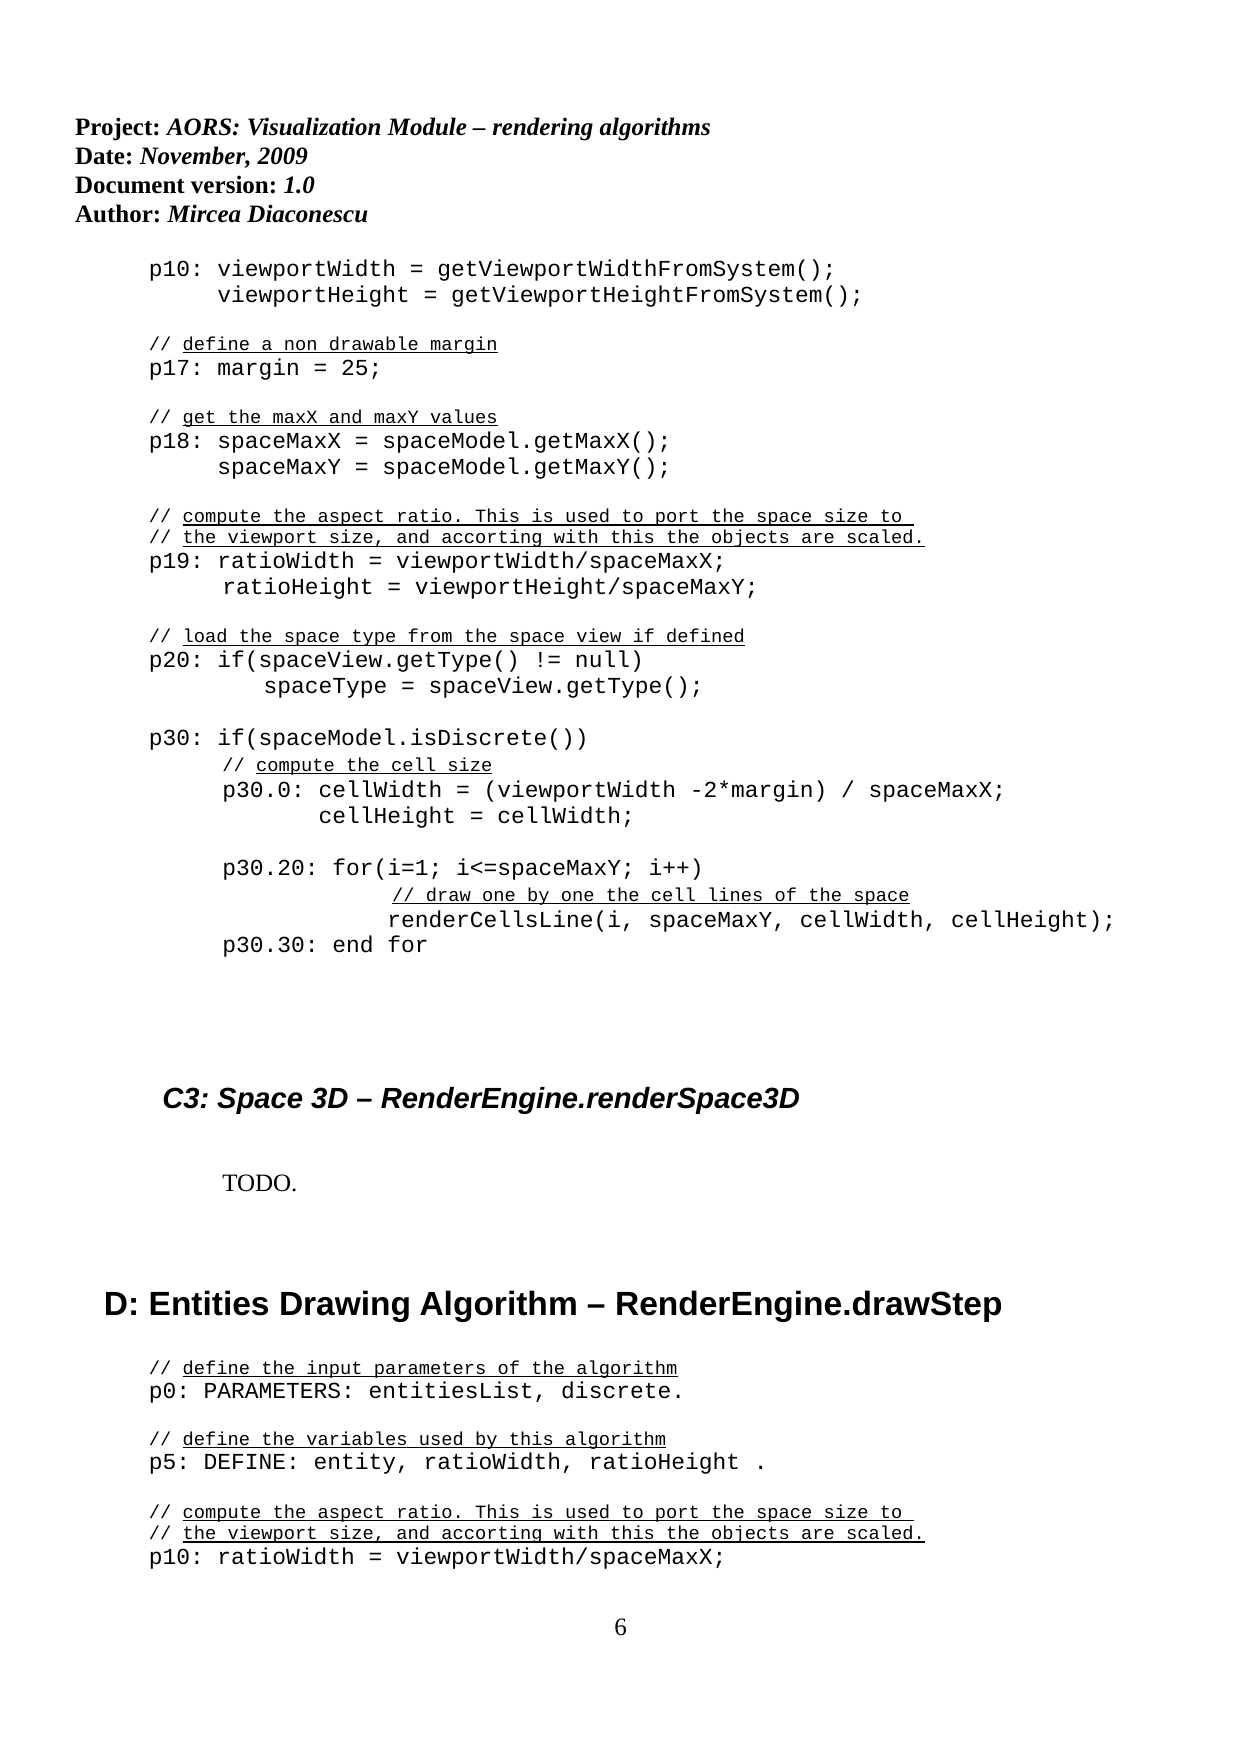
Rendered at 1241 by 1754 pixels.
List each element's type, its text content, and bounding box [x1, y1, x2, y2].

subtitle C3: Space 3D – RenderEngine.renderSpace3D [162, 1081, 1166, 1114]
text p30: if(spaceModel.isDiscrete()) [148, 726, 1166, 752]
text // define the variables used by this algorithm [148, 1429, 1166, 1451]
text // compute the aspect ratio. This is used to port the space size to [148, 507, 1166, 528]
text p30.30: end for [148, 934, 1166, 960]
text p20: if(spaceView.getType() != null) [148, 648, 1166, 674]
text // load the space type from the space view if defined [148, 627, 1166, 648]
text cellHeight = cellWidth; [148, 804, 1166, 830]
text p10: viewportWidth = getViewportWidthFromSystem(); [148, 257, 1166, 283]
text spaceMaxY = spaceModel.getMaxY(); [148, 455, 1166, 481]
text // draw one by one the cell lines of the space [148, 882, 1166, 908]
text ratioHeight = viewportHeight/spaceMaxY; [148, 575, 1166, 601]
text p19: ratioWidth = viewportWidth/spaceMaxX; [148, 549, 1166, 575]
text renderCellsLine(i, spaceMaxY, cellWidth, cellHeight); [148, 908, 1166, 934]
text p30.20: for(i=1; i<=spaceMaxY; i++) [148, 856, 1166, 882]
text // compute the cell size [148, 752, 1166, 778]
text // the viewport size, and accorting with this the objects are scaled. [148, 1524, 1166, 1545]
text // compute the aspect ratio. This is used to port the space size to [148, 1503, 1166, 1524]
text p5: DEFINE: entity, ratioWidth, ratioHeight . [148, 1451, 1166, 1477]
text p0: PARAMETERS: entitiesList, discrete. [148, 1380, 1166, 1406]
text p17: margin = 25; [148, 356, 1166, 382]
text // define a non drawable margin [148, 335, 1166, 356]
text // the viewport size, and accorting with this the objects are scaled. [148, 528, 1166, 549]
text // get the maxX and maxY values [148, 408, 1166, 429]
text spaceType = spaceView.getType(); [148, 674, 1166, 700]
subtitle D: Entities Drawing Algorithm – RenderEngine.drawStep [103, 1284, 1166, 1322]
text // define the input parameters of the algorithm [148, 1359, 1166, 1380]
text viewportHeight = getViewportHeightFromSystem(); [148, 283, 1166, 309]
text TODO. [162, 1168, 1166, 1197]
text p10: ratioWidth = viewportWidth/spaceMaxX; [148, 1545, 1166, 1571]
text p30.0: cellWidth = (viewportWidth -2*margin) / spaceMaxX; [148, 778, 1166, 804]
text p18: spaceMaxX = spaceModel.getMaxX(); [148, 429, 1166, 455]
